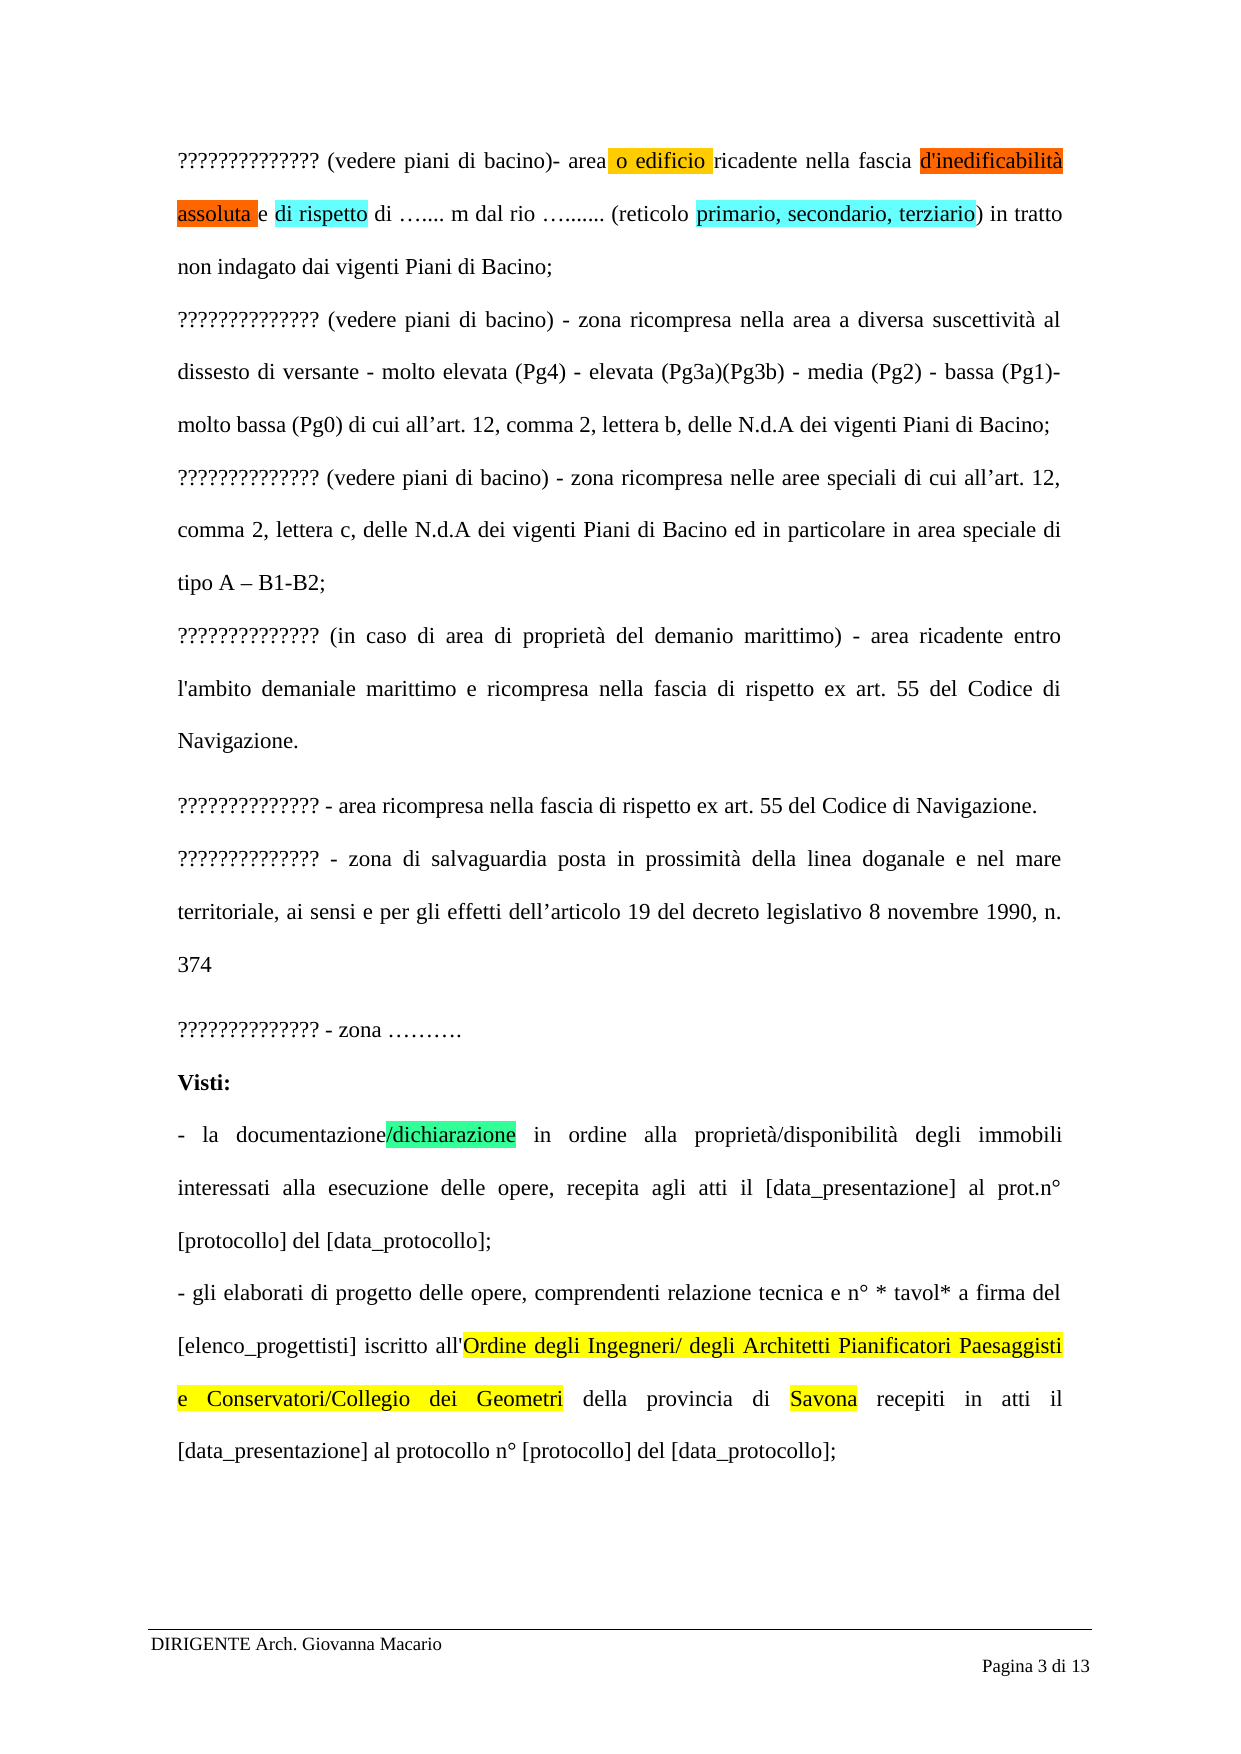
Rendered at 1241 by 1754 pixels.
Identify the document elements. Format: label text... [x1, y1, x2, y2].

text ?????????????? - area ricompresa nella fascia di rispetto ex art. 55 del Codice di Navigazione. [177, 793, 1063, 819]
text Visti: [177, 1069, 1063, 1095]
text - gli elaborati di progetto delle opere, comprendenti relazione tecnica e n° * tavol* a firma del [elenco_progettisti] iscritto all'Ordine degli Ingegneri/ degli Architetti Pianificatori Paesaggisti e Conservatori/Collegio dei Geometri della provincia di Savona recepiti in atti il [data_presentazione] al protocollo n° [protocollo] del [data_protocollo]; [177, 1279, 1063, 1464]
text ?????????????? - zona ………. [177, 1016, 1063, 1042]
text ?????????????? (vedere piani di bacino) - zona ricompresa nelle aree speciali di cui all’art. 12, comma 2, lettera c, delle N.d.A dei vigenti Piani di Bacino ed in particolare in area speciale di tipo A – B1-B2; [177, 464, 1063, 596]
text ?????????????? (vedere piani di bacino)- area o edificio ricadente nella fascia d'inedificabilità assoluta e di rispetto di ….... m dal rio …....... (reticolo primario, secondario, terziario) in tratto non indagato dai vigenti Piani di Bacino; [177, 148, 1063, 279]
text ?????????????? (vedere piani di bacino) - zona ricompresa nella area a diversa suscettività al dissesto di versante - molto elevata (Pg4) - elevata (Pg3a)(Pg3b) - media (Pg2) - bassa (Pg1)- molto bassa (Pg0) di cui all’art. 12, comma 2, lettera b, delle N.d.A dei vigenti Piani di Bacino; [177, 306, 1063, 437]
text ?????????????? - zona di salvaguardia posta in prossimità della linea doganale e nel mare territoriale, ai sensi e per gli effetti dell’articolo 19 del decreto legislativo 8 novembre 1990, n. 374 [177, 845, 1063, 977]
text ?????????????? (in caso di area di proprietà del demanio marittimo) - area ricadente entro l'ambito demaniale marittimo e ricompresa nella fascia di rispetto ex art. 55 del Codice di Navigazione. [177, 622, 1063, 754]
text - la documentazione/dichiarazione in ordine alla proprietà/disponibilità degli immobili interessati alla esecuzione delle opere, recepita agli atti il [data_presentazione] al prot.n° [protocollo] del [data_protocollo]; [177, 1121, 1063, 1253]
